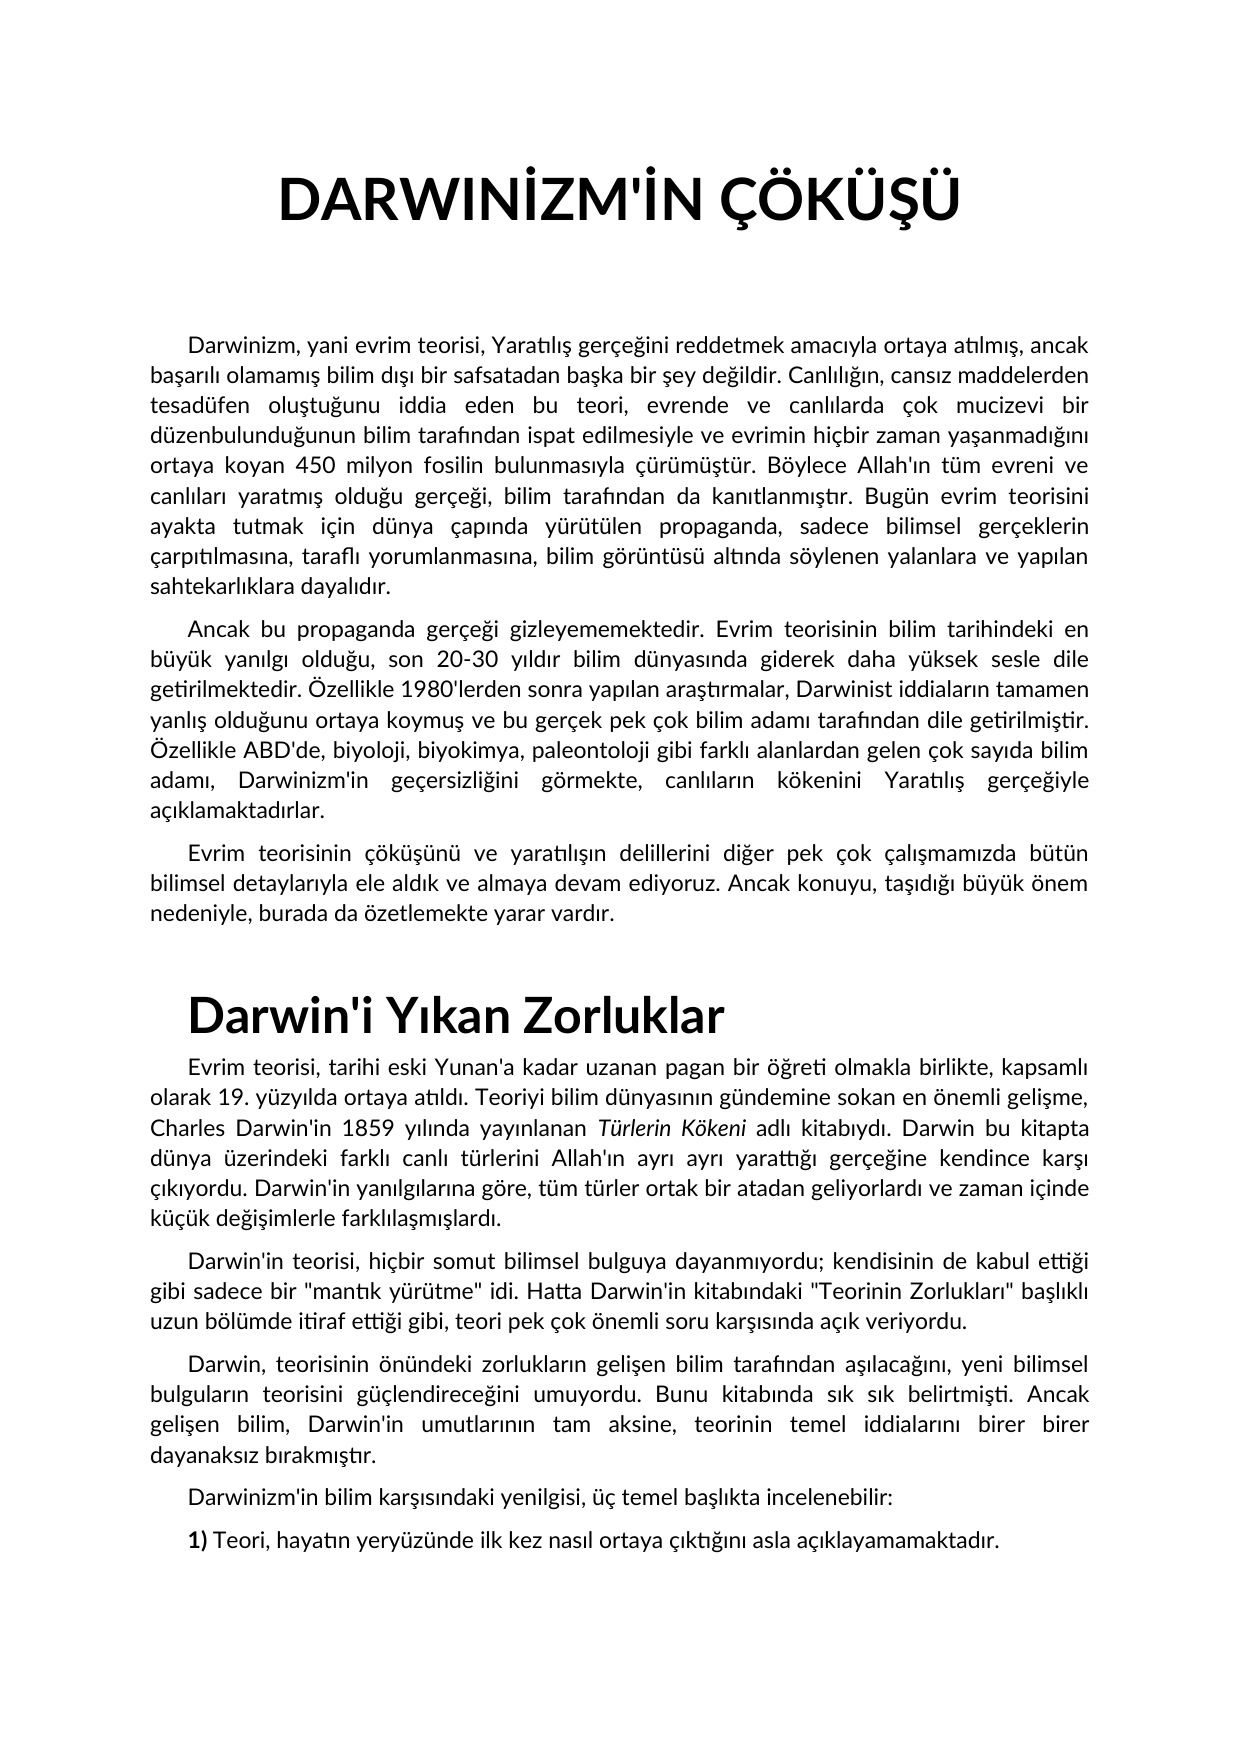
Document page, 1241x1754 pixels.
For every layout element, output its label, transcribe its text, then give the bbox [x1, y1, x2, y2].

text Evrim teorisi, tarihi eski Yunan'a kadar uzanan pagan bir öğreti olmakla birlikte, kapsamlı olarak 19. yüzyılda ortaya atıldı. Teoriyi bilim dünyasının gündemine sokan en önemli gelişme, Charles Darwin'in 1859 yılında yayınlanan Türlerin Kökeni adlı kitabıydı. Darwin bu kitapta dünya üzerindeki farklı canlı türlerini Allah'ın ayrı ayrı yarattığı gerçeğine kendince karşı çıkıyordu. Darwin'in yanılgılarına göre, tüm türler ortak bir atadan geliyorlardı ve zaman içinde küçük değişimlerle farklılaşmışlardı. [150, 1053, 1090, 1231]
subtitle DARWINİZM'İN ÇÖKÜŞÜ [150, 162, 1090, 232]
text Darwinizm'in bilim karşısındaki yenilgisi, üç temel başlıkta incelenebilir: [150, 1483, 1090, 1511]
subtitle Darwin'i Yıkan Zorluklar [187, 984, 1090, 1044]
text Ancak bu propaganda gerçeği gizleyememektedir. Evrim teorisinin bilim tarihindeki en büyük yanılgı olduğu, son 20-30 yıldır bilim dünyasında giderek daha yüksek sesle dile getirilmektedir. Özellikle 1980'lerden sonra yapılan araştırmalar, Darwinist iddiaların tamamen yanlış olduğunu ortaya koymuş ve bu gerçek pek çok bilim adamı tarafından dile getirilmiştir. Özellikle ABD'de, biyoloji, biyokimya, paleontoloji gibi farklı alanlardan gelen çok sayıda bilim adamı, Darwinizm'in geçersizliğini görmekte, canlıların kökenini Yaratılış gerçeğiyle açıklamaktadırlar. [150, 615, 1090, 823]
text Darwin'in teorisi, hiçbir somut bilimsel bulguya dayanmıyordu; kendisinin de kabul ettiği gibi sadece bir "mantık yürütme" idi. Hatta Darwin'in kitabındaki "Teorinin Zorlukları" başlıklı uzun bölümde itiraf ettiği gibi, teori pek çok önemli soru karşısında açık veriyordu. [150, 1247, 1090, 1334]
text Evrim teorisinin çöküşünü ve yaratılışın delillerini diğer pek çok çalışmamızda bütün bilimsel detaylarıyla ele aldık ve almaya devam ediyoruz. Ancak konuyu, taşıdığı büyük önem nedeniyle, burada da özetlemekte yarar vardır. [150, 839, 1090, 927]
text Darwinizm, yani evrim teorisi, Yaratılış gerçeğini reddetmek amacıyla ortaya atılmış, ancak başarılı olamamış bilim dışı bir safsatadan başka bir şey değildir. Canlılığın, cansız maddelerden tesadüfen oluştuğunu iddia eden bu teori, evrende ve canlılarda çok mucizevi bir düzenbulunduğunun bilim tarafından ispat edilmesiyle ve evrimin hiçbir zaman yaşanmadığını ortaya koyan 450 milyon fosilin bulunmasıyla çürümüştür. Böylece Allah'ın tüm evreni ve canlıları yaratmış olduğu gerçeği, bilim tarafından da kanıtlanmıştır. Bugün evrim teorisini ayakta tutmak için dünya çapında yürütülen propaganda, sadece bilimsel gerçeklerin çarpıtılmasına, taraflı yorumlanmasına, bilim görüntüsü altında söylenen yalanlara ve yapılan sahtekarlıklara dayalıdır. [150, 330, 1090, 599]
text Darwin, teorisinin önündeki zorlukların gelişen bilim tarafından aşılacağını, yeni bilimsel bulguların teorisini güçlendireceğini umuyordu. Bunu kitabında sık sık belirtmişti. Ancak gelişen bilim, Darwin'in umutlarının tam aksine, teorinin temel iddialarını birer birer dayanaksız bırakmıştır. [150, 1350, 1090, 1468]
text 1) Teori, hayatın yeryüzünde ilk kez nasıl ortaya çıktığını asla açıklayamamaktadır. [150, 1526, 1090, 1553]
